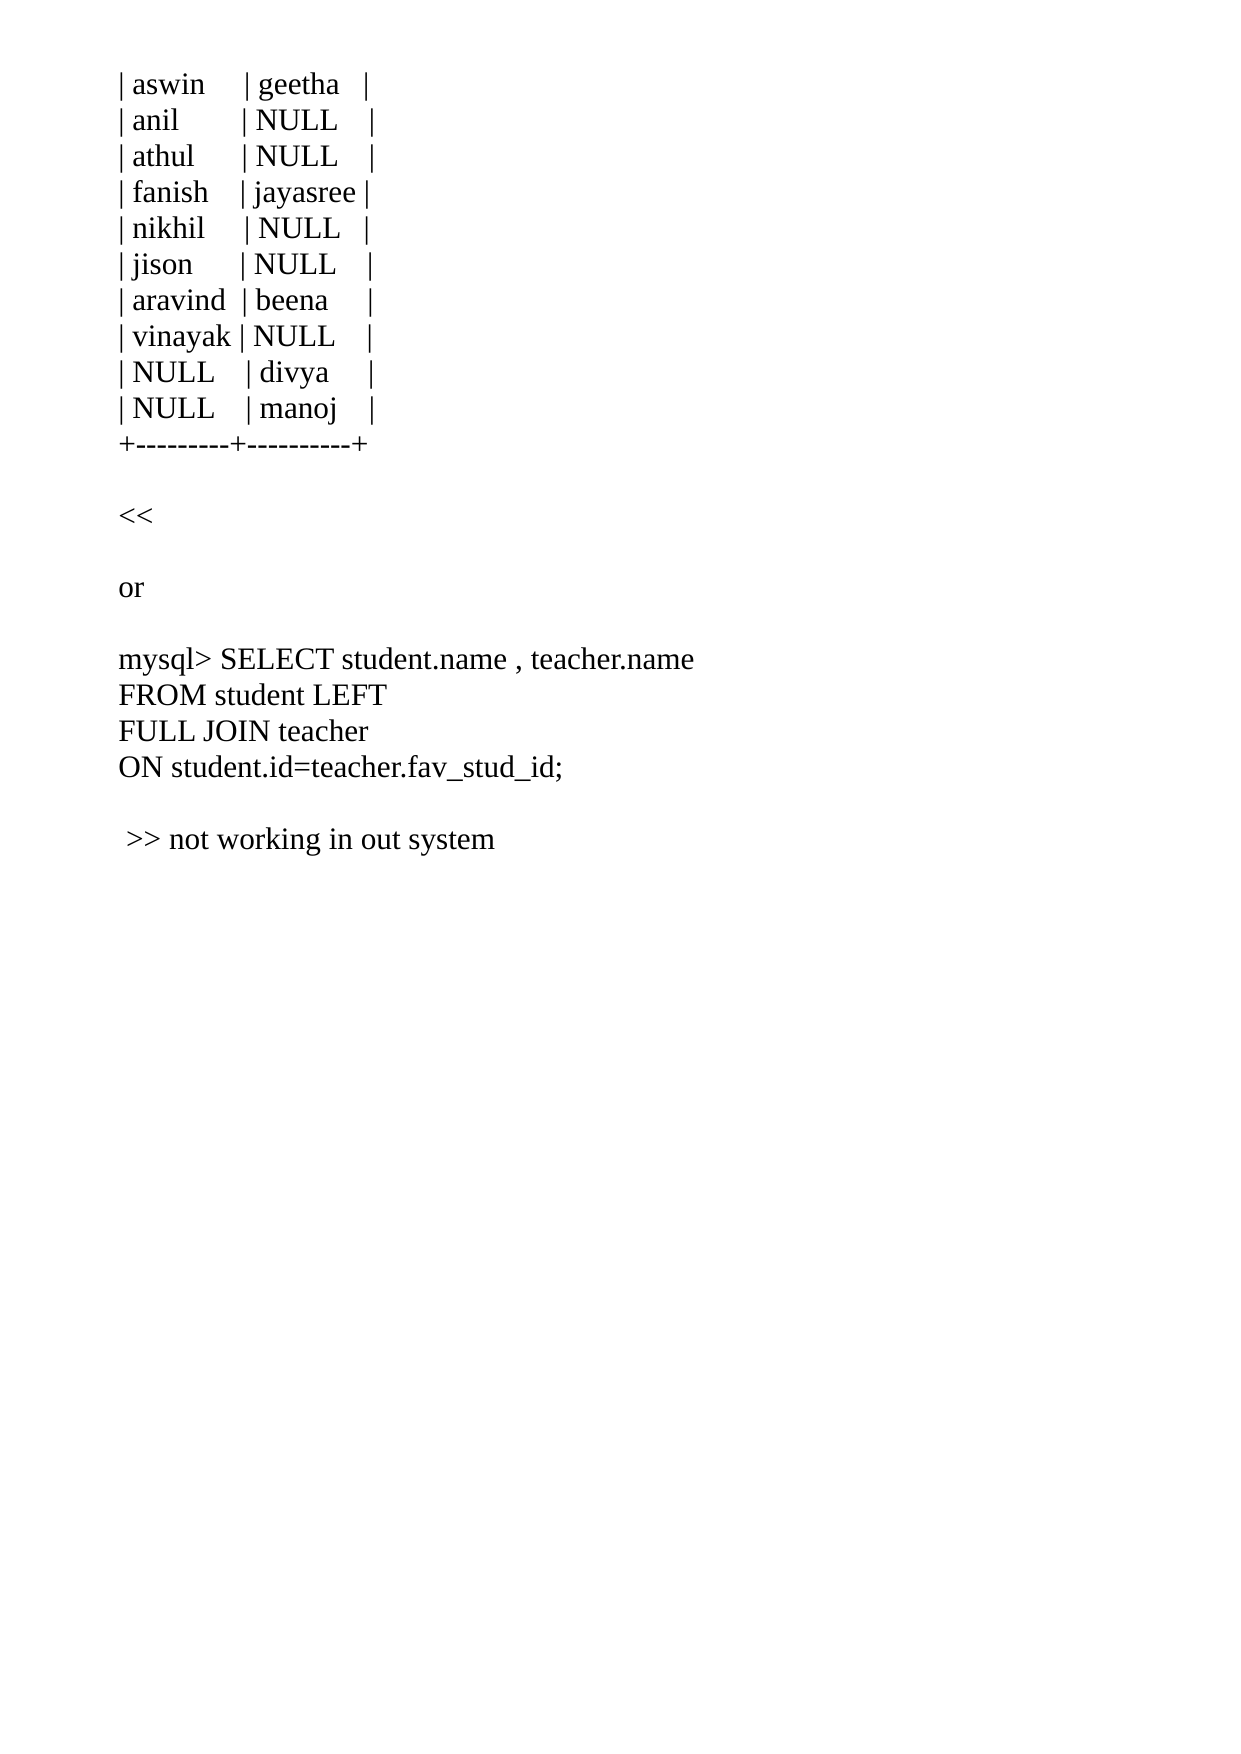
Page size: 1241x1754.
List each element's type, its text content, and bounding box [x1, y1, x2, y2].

text +---------+----------+ [118, 425, 1122, 461]
text FULL JOIN teacher [118, 712, 1122, 748]
text | NULL | divya | [118, 353, 1122, 389]
text | fanish | jayasree | [118, 173, 1122, 209]
text | vinayak | NULL | [118, 317, 1122, 353]
text | jison | NULL | [118, 245, 1122, 281]
text | NULL | manoj | [118, 389, 1122, 425]
text or [118, 569, 1122, 605]
text ON student.id=teacher.fav_stud_id; [118, 748, 1122, 784]
text | aswin | geetha | [118, 66, 1122, 102]
text | aravind | beena | [118, 281, 1122, 317]
text mysql> SELECT student.name , teacher.name [118, 641, 1122, 677]
text | anil | NULL | [118, 102, 1122, 137]
text << [118, 497, 1122, 533]
text FROM student LEFT [118, 677, 1122, 712]
text | athul | NULL | [118, 137, 1122, 173]
text | nikhil | NULL | [118, 209, 1122, 245]
text >> not working in out system [118, 820, 1122, 856]
